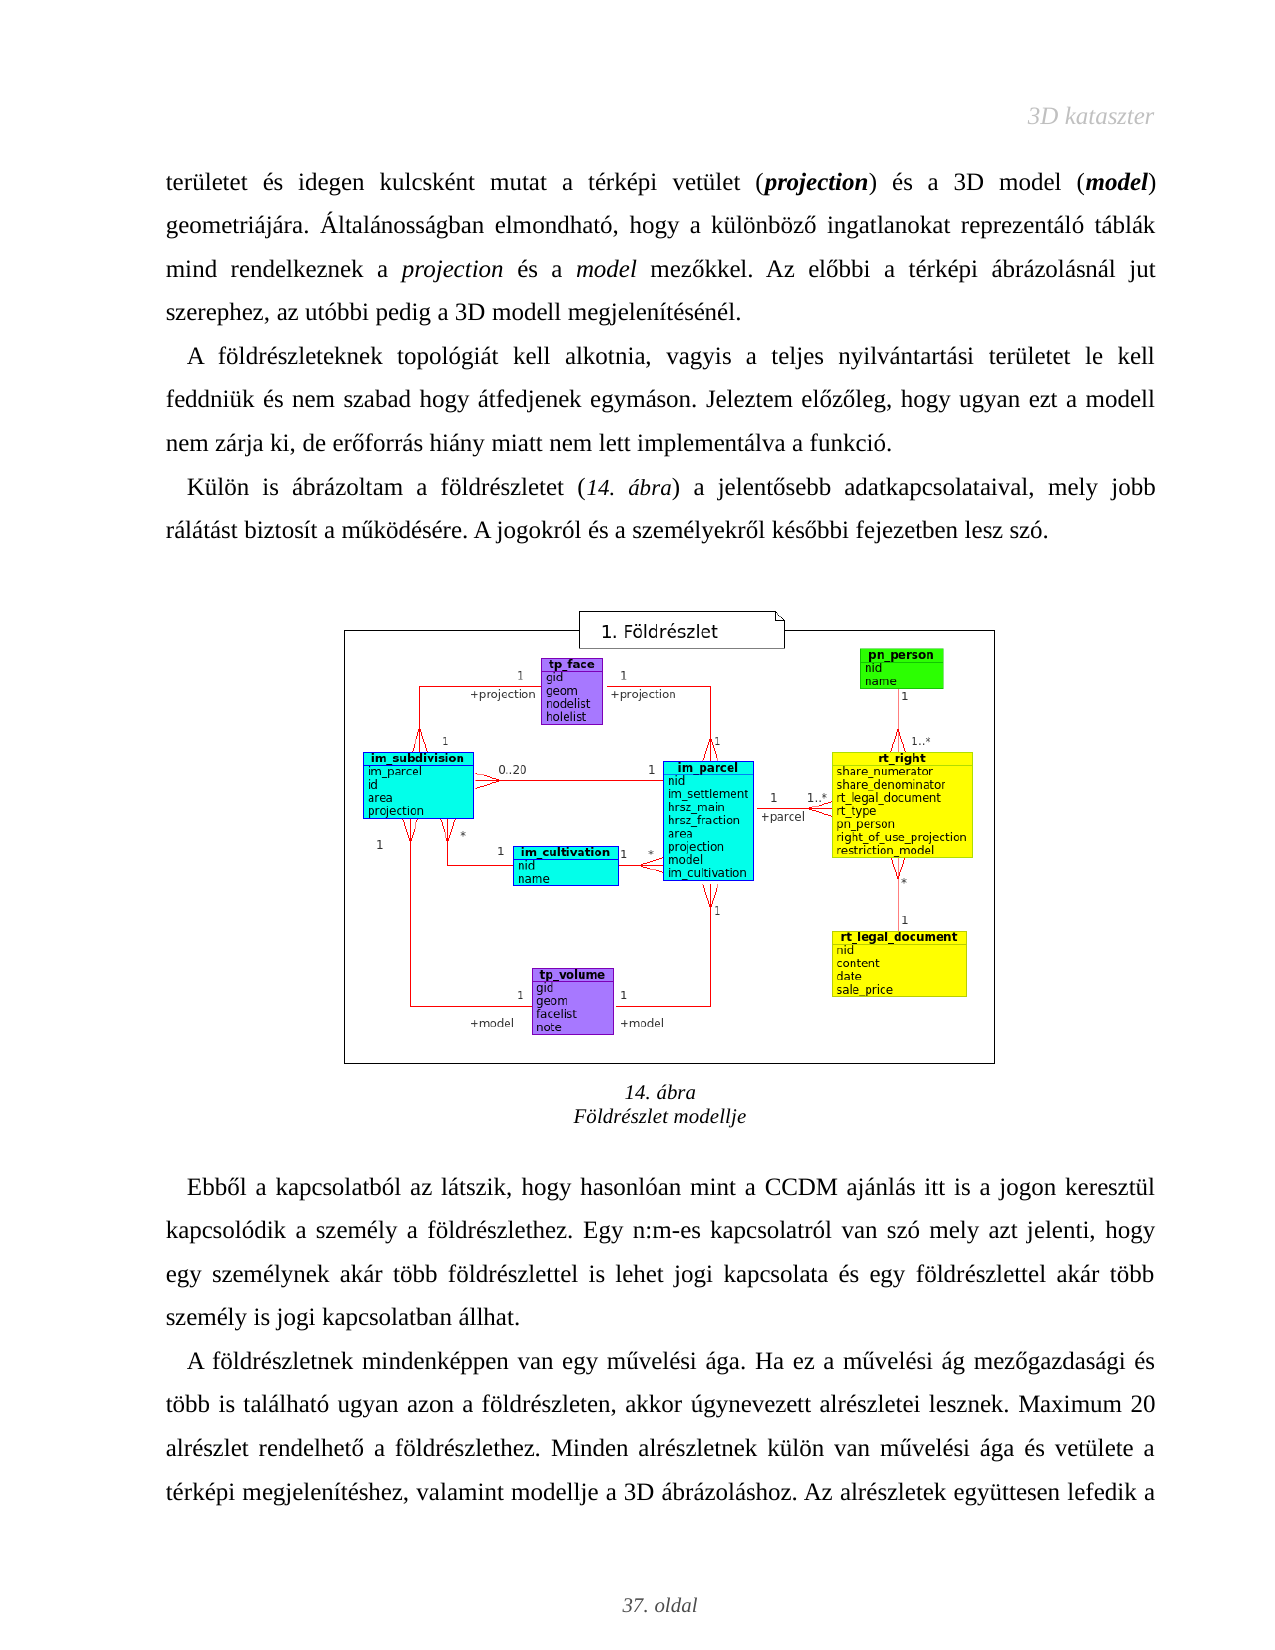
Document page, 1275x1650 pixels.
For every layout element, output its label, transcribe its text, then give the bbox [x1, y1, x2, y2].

text Földrészlet modellje [166, 1104, 1156, 1128]
text Ebből a kapcsolatból az látszik, hogy hasonlóan mint a CCDM ajánlás itt is a jogon keresztül kapcsolódik a személy a földrészlethez. Egy n:m-es kapcsolatról van szó mely azt jelenti, hogy egy személynek akár több földrészlettel is lehet jogi kapcsolata és egy földrészlettel akár több személy is jogi kapcsolatban állhat. [166, 1172, 1156, 1331]
text A földrészleteknek topológiát kell alkotnia, vagyis a teljes nyilvántartási területet le kell feddniük és nem szabad hogy átfedjenek egymáson. Jeleztem előzőleg, hogy ugyan ezt a modell nem zárja ki, de erőforrás hiány miatt nem lett implementálva a funkció. [166, 341, 1156, 457]
text Külön is ábrázoltam a földrészletet (14. ábra) a jelentősebb adatkapcsolataival, mely jobb rálátást biztosít a működésére. A jogokról és a személyekről későbbi fejezetben lesz szó. [166, 471, 1156, 544]
picture [325, 602, 1018, 1066]
text A földrészletnek mindenképpen van egy művelési ága. Ha ez a művelési ág mezőgazdasági és több is található ugyan azon a földrészleten, akkor úgynevezett alrészletei lesznek. Maximum 20 alrészlet rendelhető a földrészlethez. Minden alrészletnek külön van művelési ága és vetülete a térképi megjelenítéshez, valamint modellje a 3D ábrázoláshoz. Az alrészletek együttesen lefedik a [166, 1346, 1156, 1506]
text területet és idegen kulcsként mutat a térképi vetület (projection) és a 3D model (model) geometriájára. Általánosságban elmondható, hogy a különböző ingatlanokat reprezentáló táblák mind rendelkeznek a projection és a model mezőkkel. Az előbbi a térképi ábrázolásnál jut szerephez, az utóbbi pedig a 3D modell megjelenítésénél. [166, 167, 1156, 326]
text 14. ábra [166, 1080, 1156, 1104]
